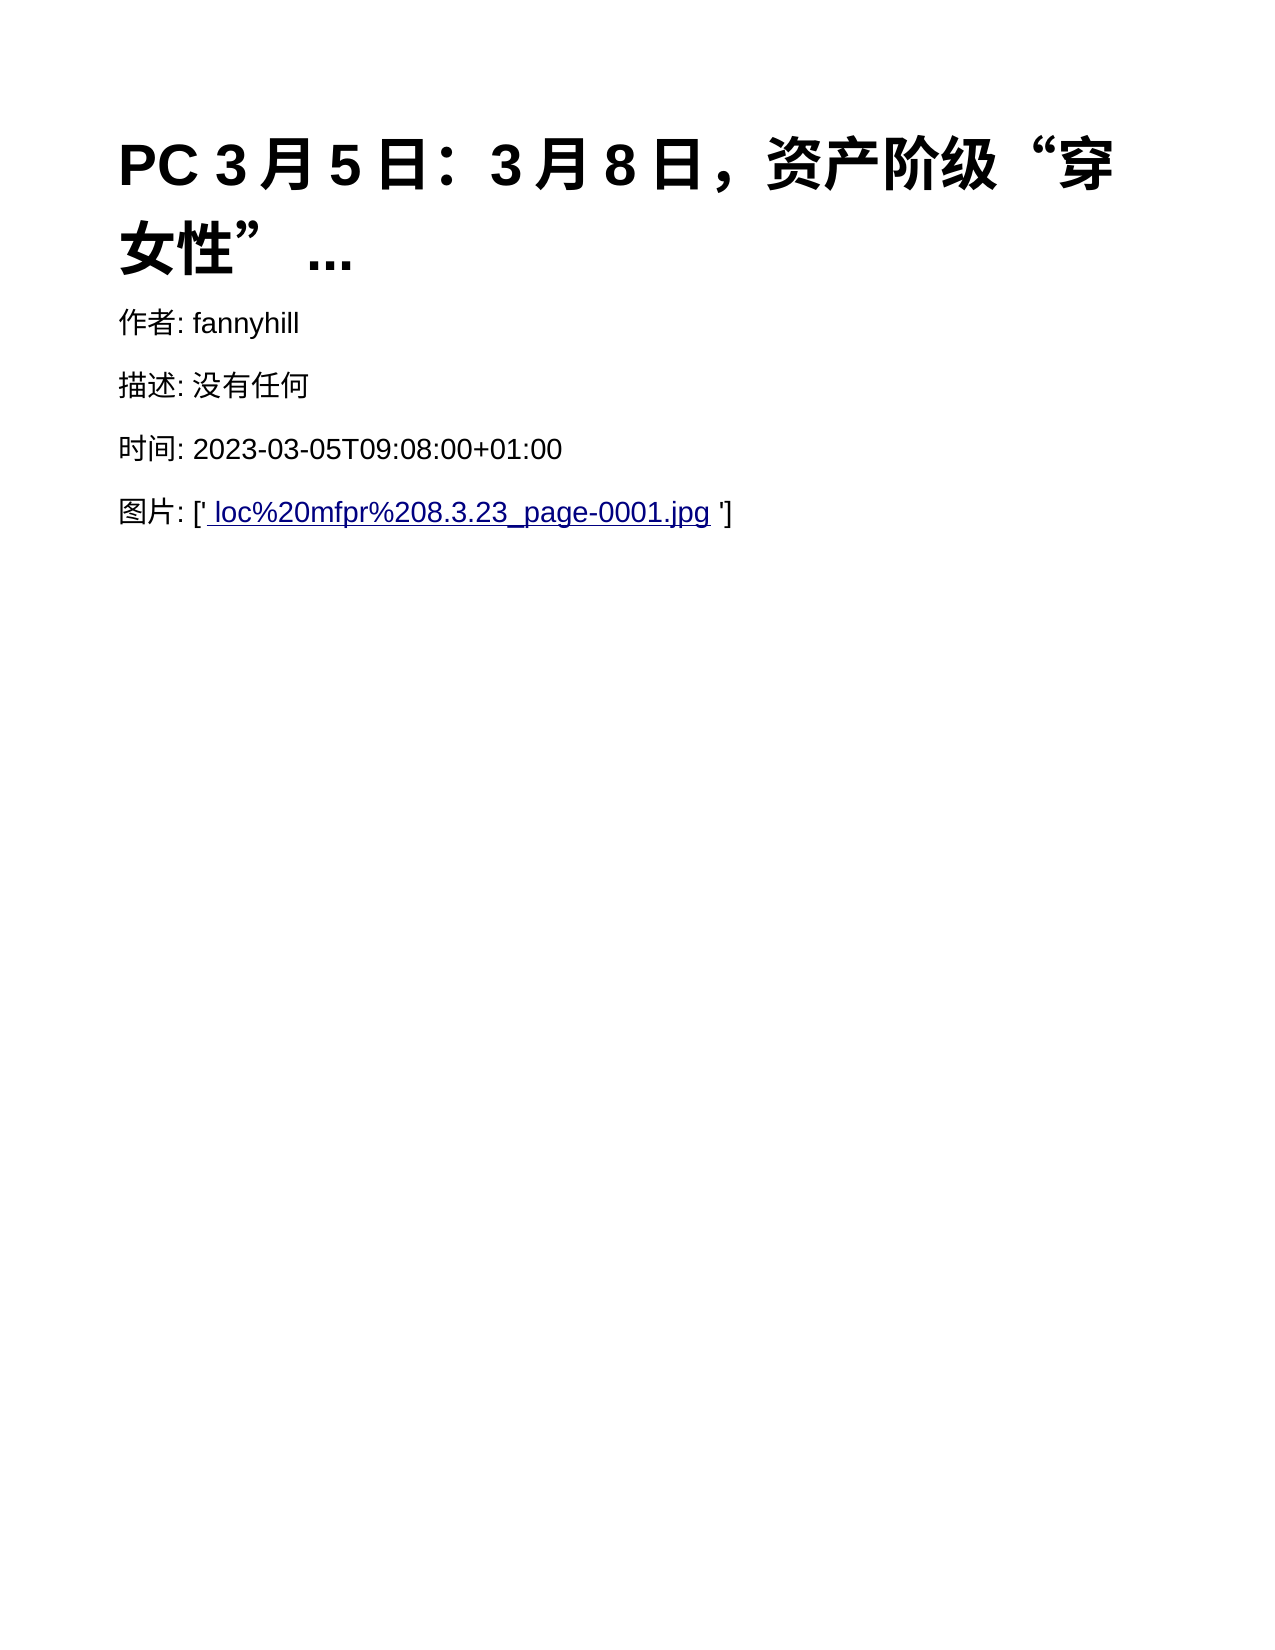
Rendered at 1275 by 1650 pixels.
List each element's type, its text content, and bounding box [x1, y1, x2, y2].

subtitle PC 3月5日：3月8日，资产阶级“穿女性” ... [118, 118, 1157, 287]
text 作者: fannyhill [118, 299, 1157, 342]
text 图片: [' loc%20mfpr%208.3.23_page-0001.jpg '] [118, 489, 1157, 531]
text 时间: 2023-03-05T09:08:00+01:00 [118, 426, 1157, 468]
text 描述: 没有任何 [118, 363, 1157, 405]
